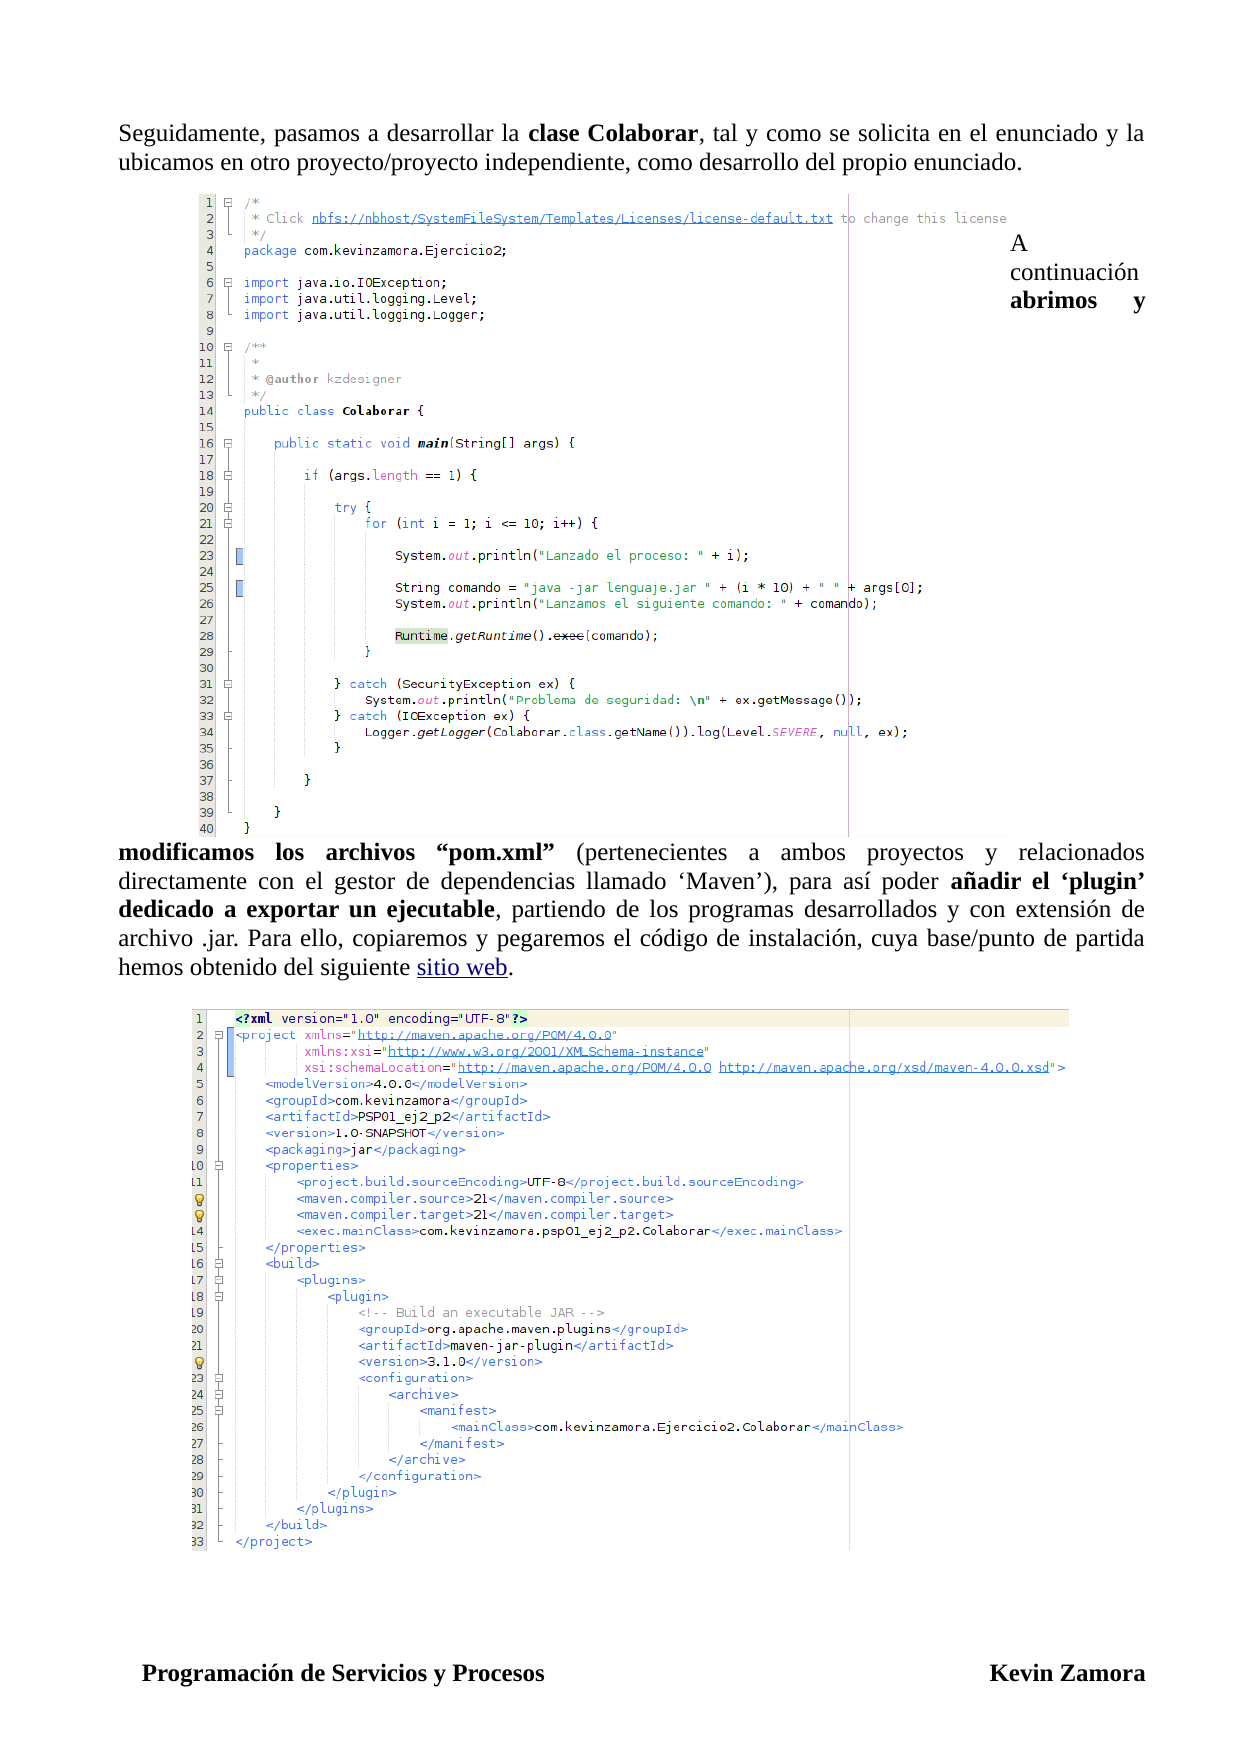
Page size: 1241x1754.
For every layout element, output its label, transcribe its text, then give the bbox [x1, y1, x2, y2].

text Seguidamente, pasamos a desarrollar la clase Colaborar, tal y como se solicita en el enunciado y la ubicamos en otro proyecto/proyecto independiente, como desarrollo del propio enunciado. [118, 118, 1146, 176]
picture [192, 1009, 1069, 1551]
text A continuación abrimos y modificamos los archivos “pom.xml” (pertenecientes a ambos proyectos y relacionados directamente con el gestor de dependencias llamado ‘Maven’), para así poder añadir el ‘plugin’ dedicado a exportar un ejecutable, partiendo de los programas desarrollados y con extensión de archivo .jar. Para ello, copiaremos y pegaremos el código de instalación, cuya base/punto de partida hemos obtenido del siguiente sitio web. [118, 228, 1146, 981]
picture [198, 194, 1010, 837]
